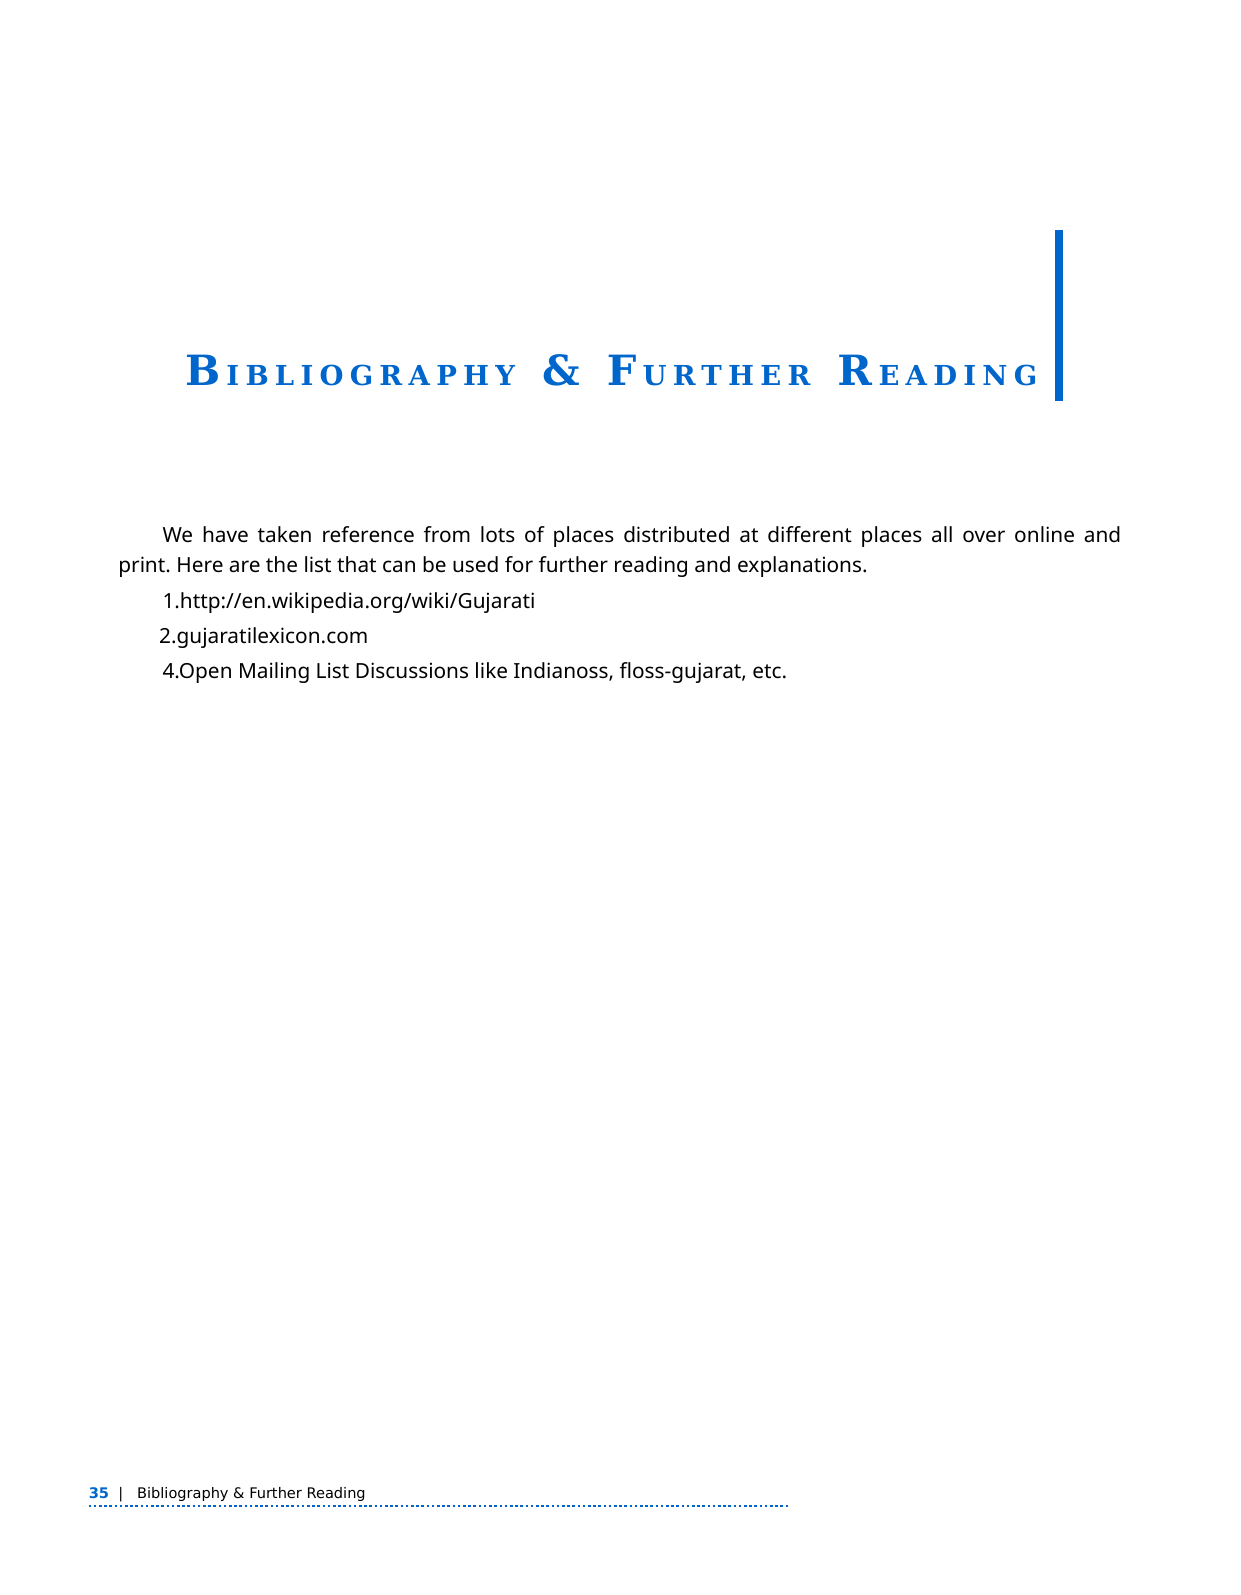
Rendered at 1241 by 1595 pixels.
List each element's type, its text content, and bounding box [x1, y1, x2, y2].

text 4.Open Mailing List Discussions like Indianoss, floss-gujarat, etc. [118, 655, 1122, 685]
text 2.gujaratilexicon.com [88, 620, 1122, 649]
subtitle Bibliography & Further Reading [88, 230, 1055, 401]
text We have taken reference from lots of places distributed at different places all over online and print. Here are the list that can be used for further reading and explanations. [118, 520, 1122, 579]
text 1.http://en.wikipedia.org/wiki/Gujarati [118, 584, 1122, 614]
